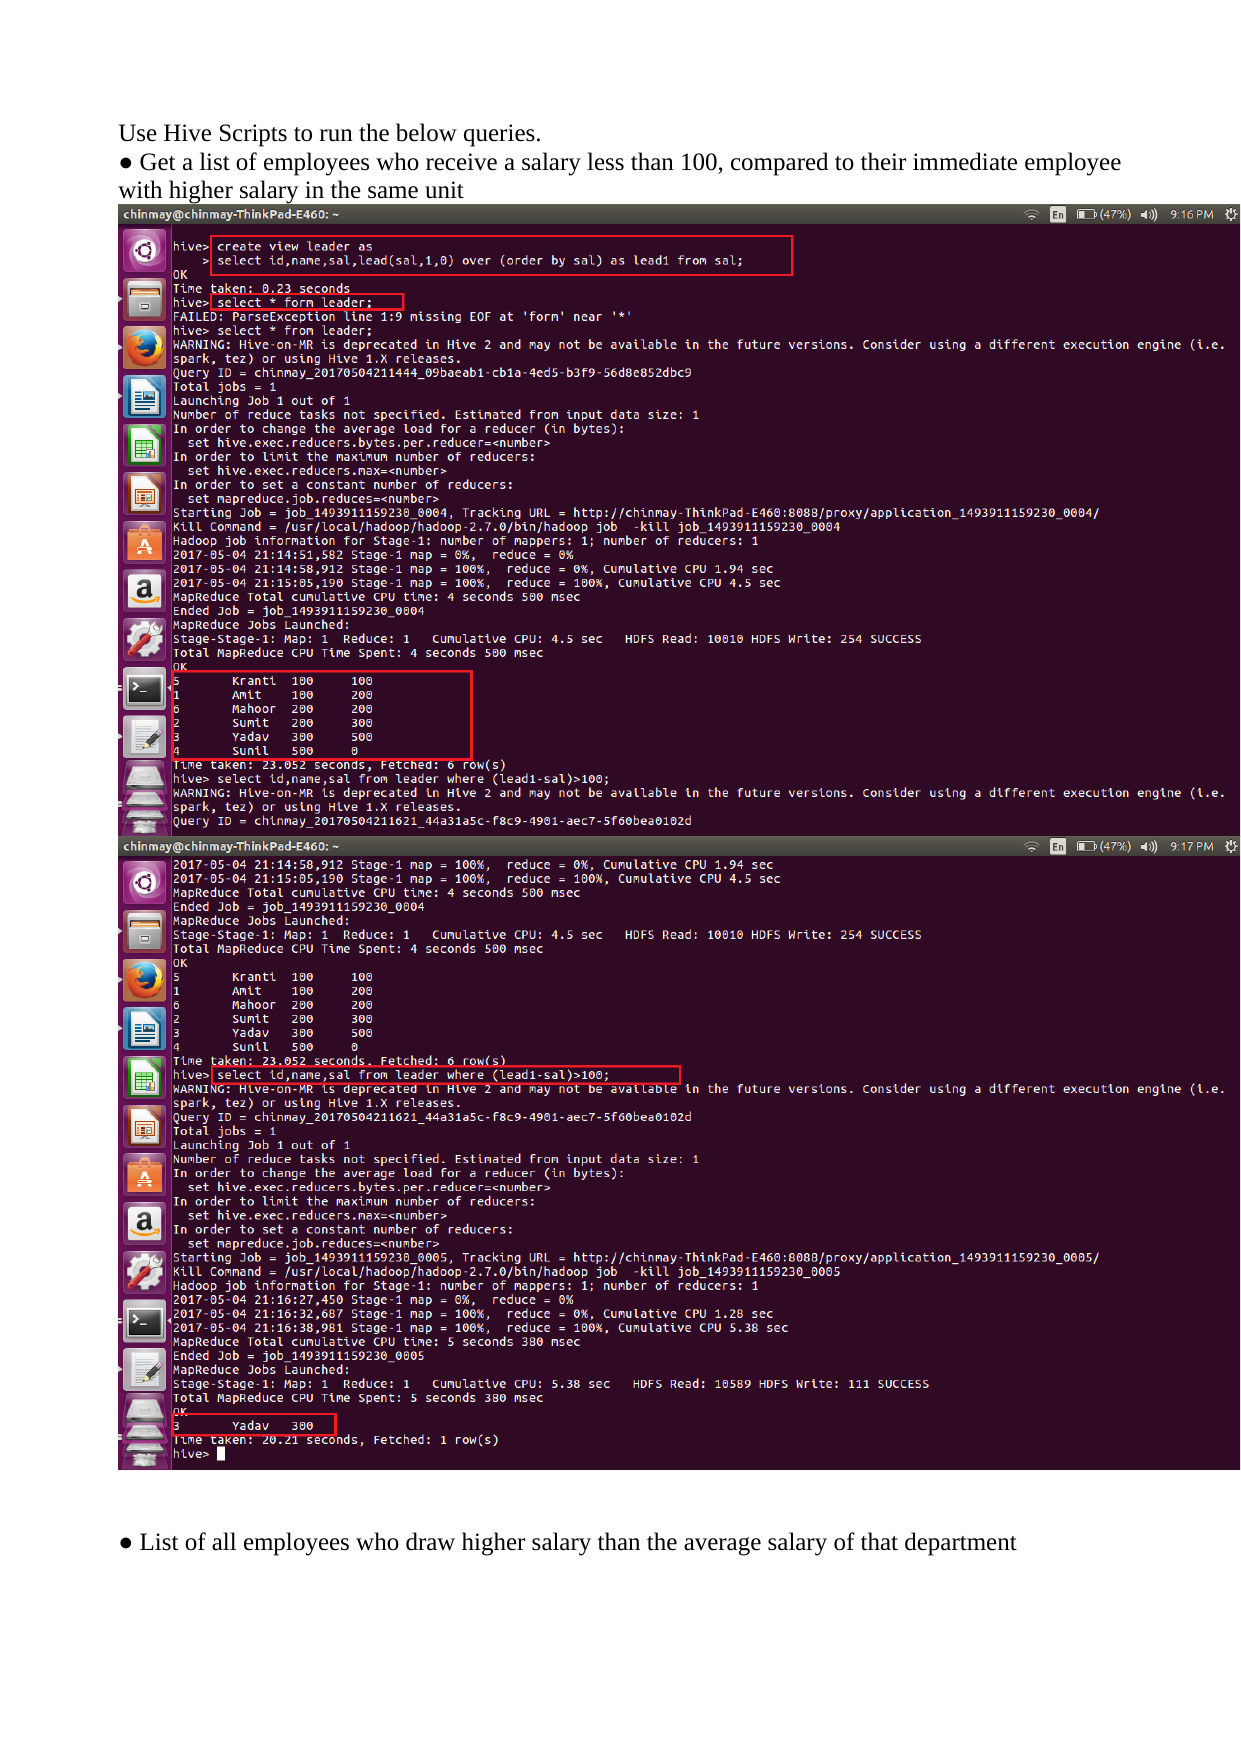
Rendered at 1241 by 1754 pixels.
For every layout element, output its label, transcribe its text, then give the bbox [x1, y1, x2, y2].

text Use Hive Scripts to run the below queries. [118, 118, 1122, 147]
text ● List of all employees who draw higher salary than the average salary of that department [118, 1527, 1122, 1556]
picture [118, 204, 1241, 1470]
text ● Get a list of employees who receive a salary less than 100, compared to their immediate employee with higher salary in the same unit [118, 147, 1122, 204]
